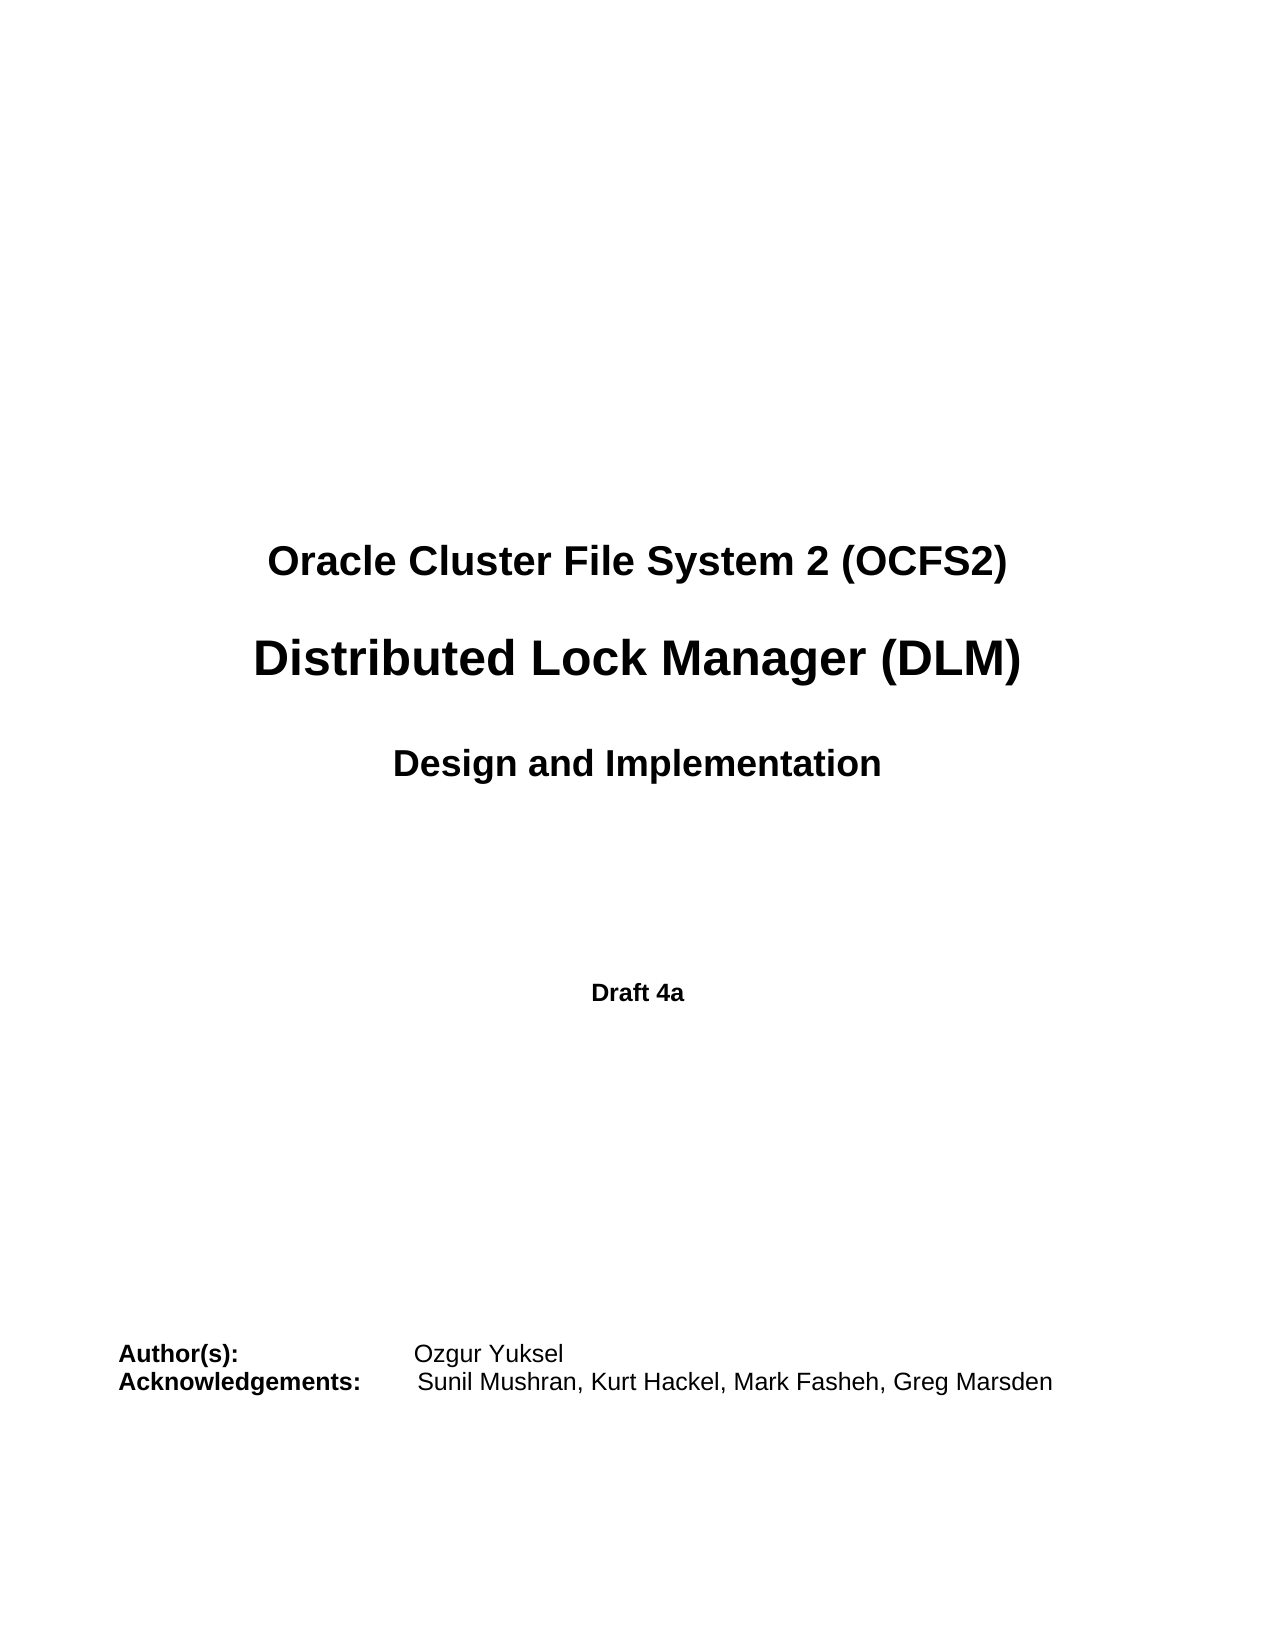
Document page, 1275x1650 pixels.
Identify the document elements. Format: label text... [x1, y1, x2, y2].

text Acknowledgements: Sunil Mushran, Kurt Hackel, Mark Fasheh, Greg Marsden [118, 1368, 1157, 1396]
text Distributed Lock Manager (DLM) [118, 630, 1157, 686]
text Draft 4a [118, 979, 1157, 1007]
text Oracle Cluster File System 2 (OCFS2) [118, 537, 1157, 584]
text Design and Implementation [118, 742, 1157, 784]
text Author(s): Ozgur Yuksel [118, 1340, 1157, 1368]
